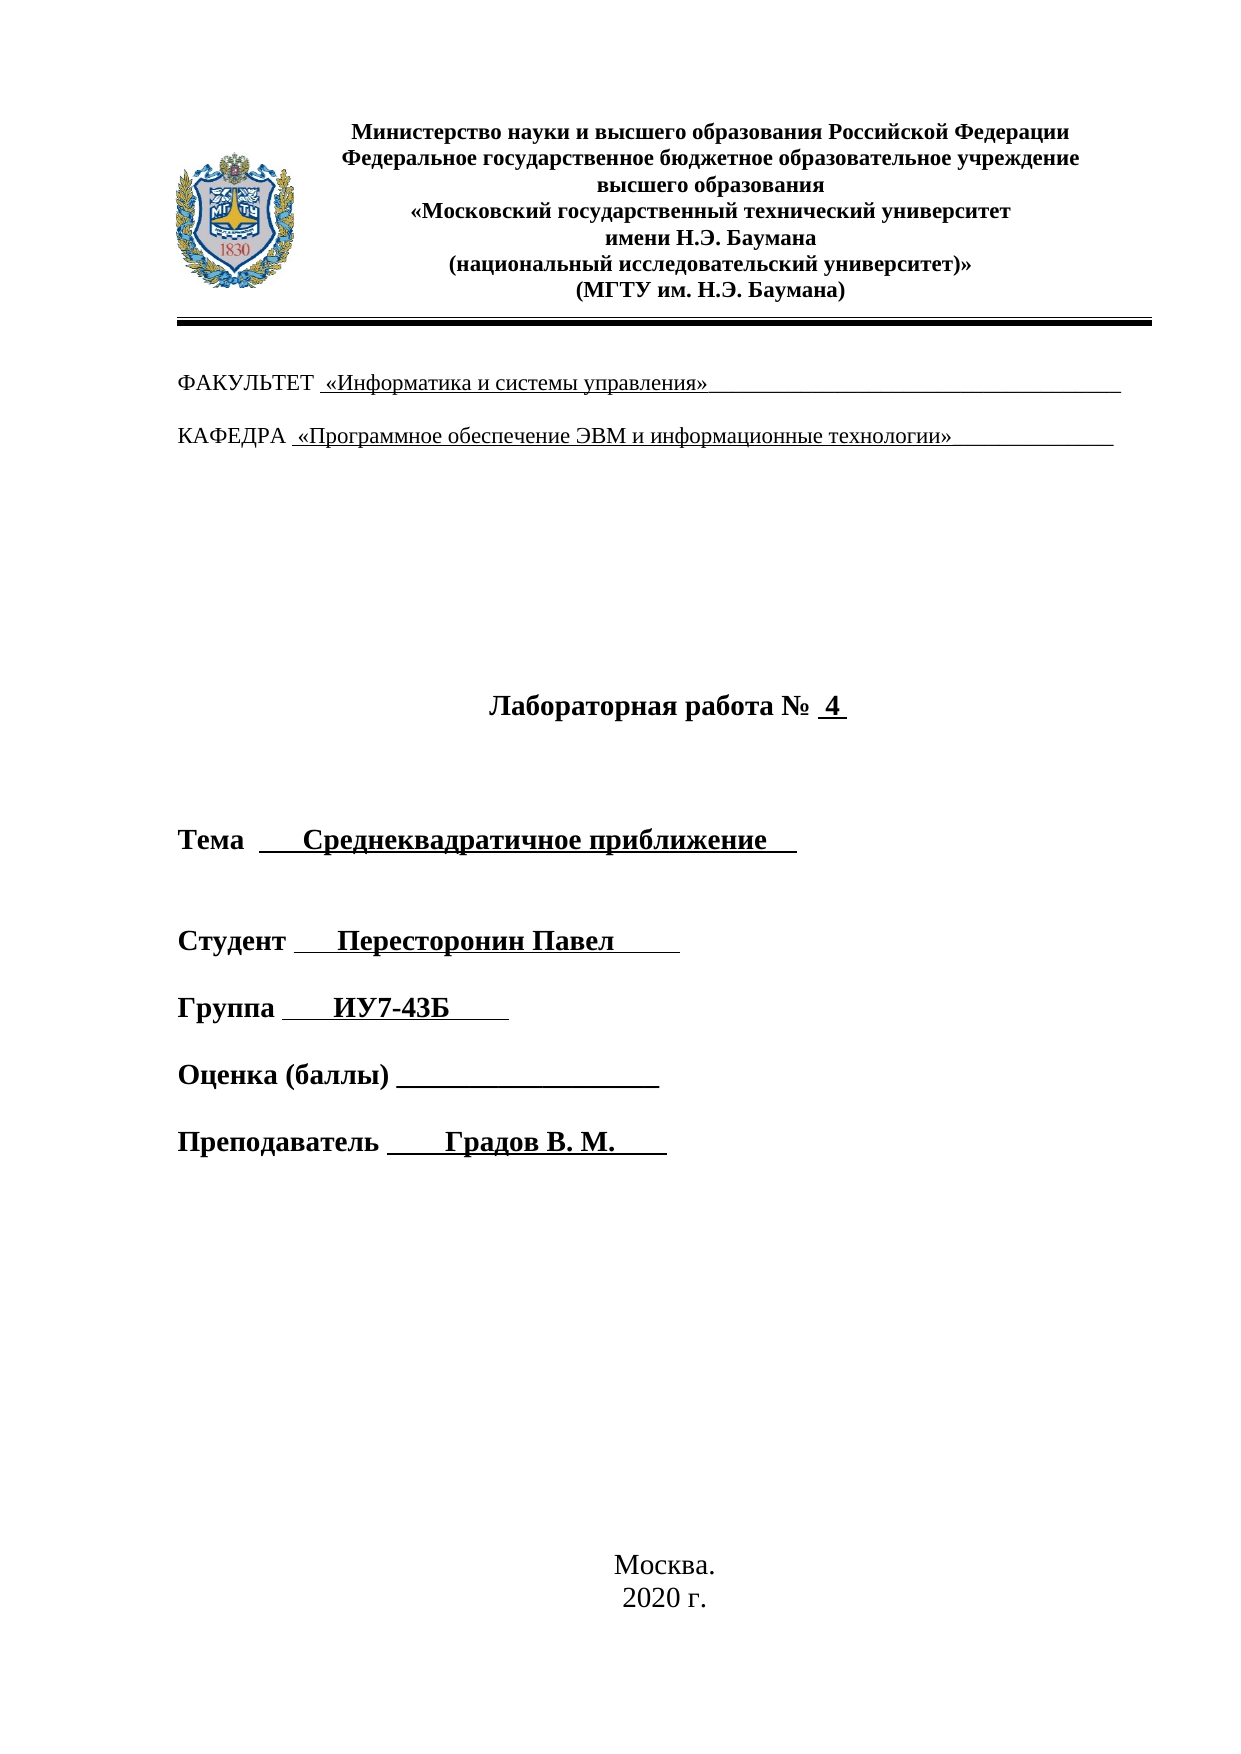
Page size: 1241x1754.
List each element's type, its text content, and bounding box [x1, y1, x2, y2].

table_header [166, 118, 310, 303]
text Москва. [177, 1547, 1152, 1580]
table_header Министерство науки и высшего образования Российской Федерации Федеральное государственное бюджетное образовательное учреждение высшего образования «Московский государственный технический университет имени Н.Э. Баумана (национальный исследовательский университет)» (МГТУ им. Н.Э. Баумана) [310, 118, 1111, 303]
text КАФЕДРА «Программное обеспечение ЭВМ и информационные технологии»______________ [177, 422, 1152, 448]
text 2020 г. [177, 1580, 1152, 1614]
picture [184, 152, 296, 289]
table_header Тема Среднеквадратичное приближение Студент Пересторонин Павел Группа ИУ7-43Б Оценка (баллы) __________________ Преподаватель Градов В. М. [166, 789, 1122, 1254]
text Лабораторная работа № 4 [177, 688, 1152, 721]
table_header [1122, 789, 1163, 1254]
text ФАКУЛЬТЕТ «Информатика и системы управления»____________________________________ [177, 369, 1152, 396]
